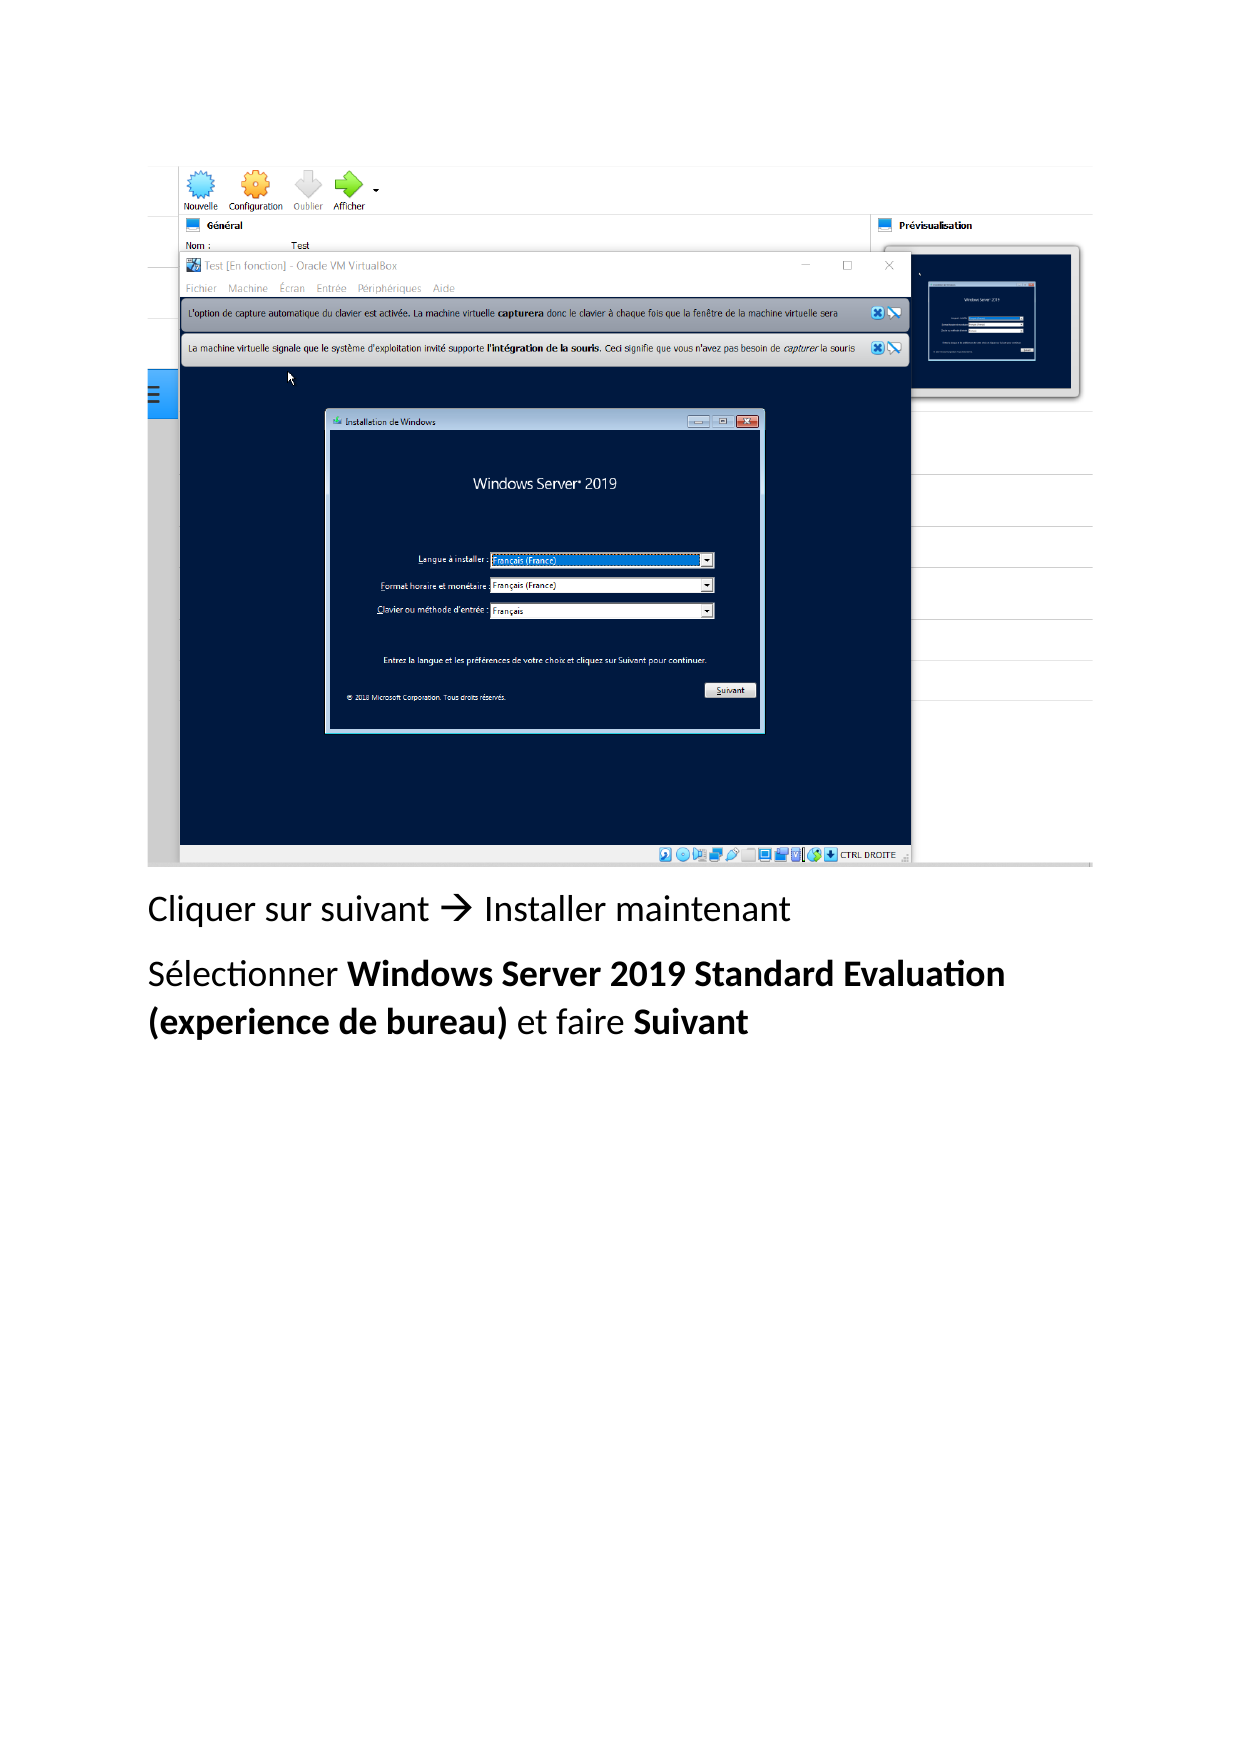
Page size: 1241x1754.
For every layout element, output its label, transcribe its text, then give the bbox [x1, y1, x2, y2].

text Cliquer sur suivant  Installer maintenant [148, 885, 1093, 931]
text Sélectionner Windows Server 2019 Standard Evaluation (experience de bureau) et faire Suivant [148, 949, 1093, 1043]
